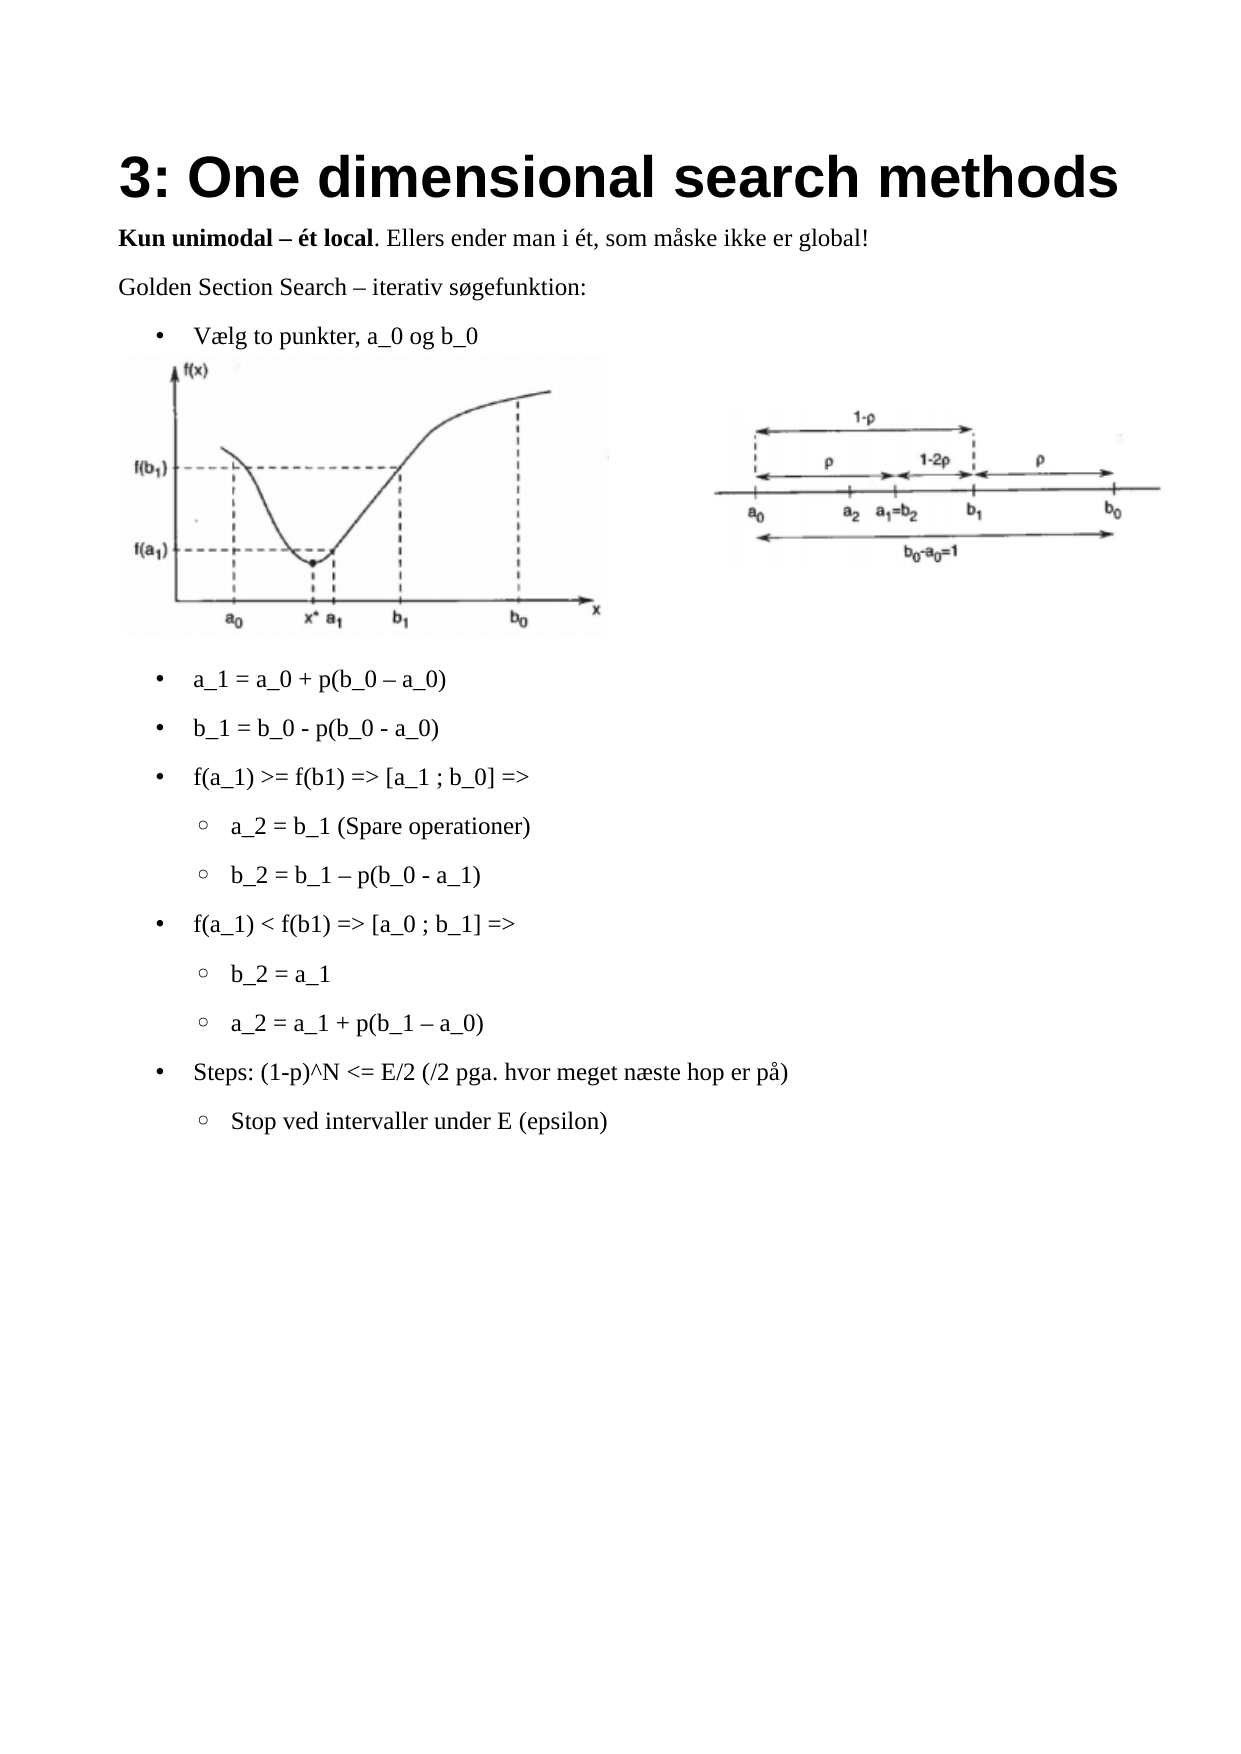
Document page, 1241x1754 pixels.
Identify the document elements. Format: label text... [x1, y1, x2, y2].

list f(a_1) < f(b1) => [a_0 ; b_1] => [156, 909, 1122, 938]
list a_2 = b_1 (Spare operationer) [193, 811, 1122, 840]
list a_1 = a_0 + p(b_0 – a_0) [156, 664, 1122, 693]
list a_2 = a_1 + p(b_1 – a_0) [193, 1008, 1122, 1036]
list b_1 = b_0 - p(b_0 - a_0) [156, 713, 1122, 742]
title 3: One dimensional search methods [118, 143, 1122, 210]
picture [123, 356, 610, 635]
list b_2 = b_1 – p(b_0 - a_1) [193, 861, 1122, 889]
list Steps: (1-p)^N <= E/2 (/2 pga. hvor meget næste hop er på) [156, 1057, 1122, 1086]
text Golden Section Search – iterativ søgefunktion: [118, 272, 1122, 301]
list f(a_1) >= f(b1) => [a_1 ; b_0] => [156, 762, 1122, 791]
text Kun unimodal – ét local. Ellers ender man i ét, som måske ikke er global! [118, 223, 1122, 251]
list Stop ved intervaller under E (epsilon) [193, 1106, 1122, 1134]
list b_2 = a_1 [193, 959, 1122, 987]
list Vælg to punkter, a_0 og b_0 [156, 321, 1122, 349]
picture [706, 405, 1167, 572]
